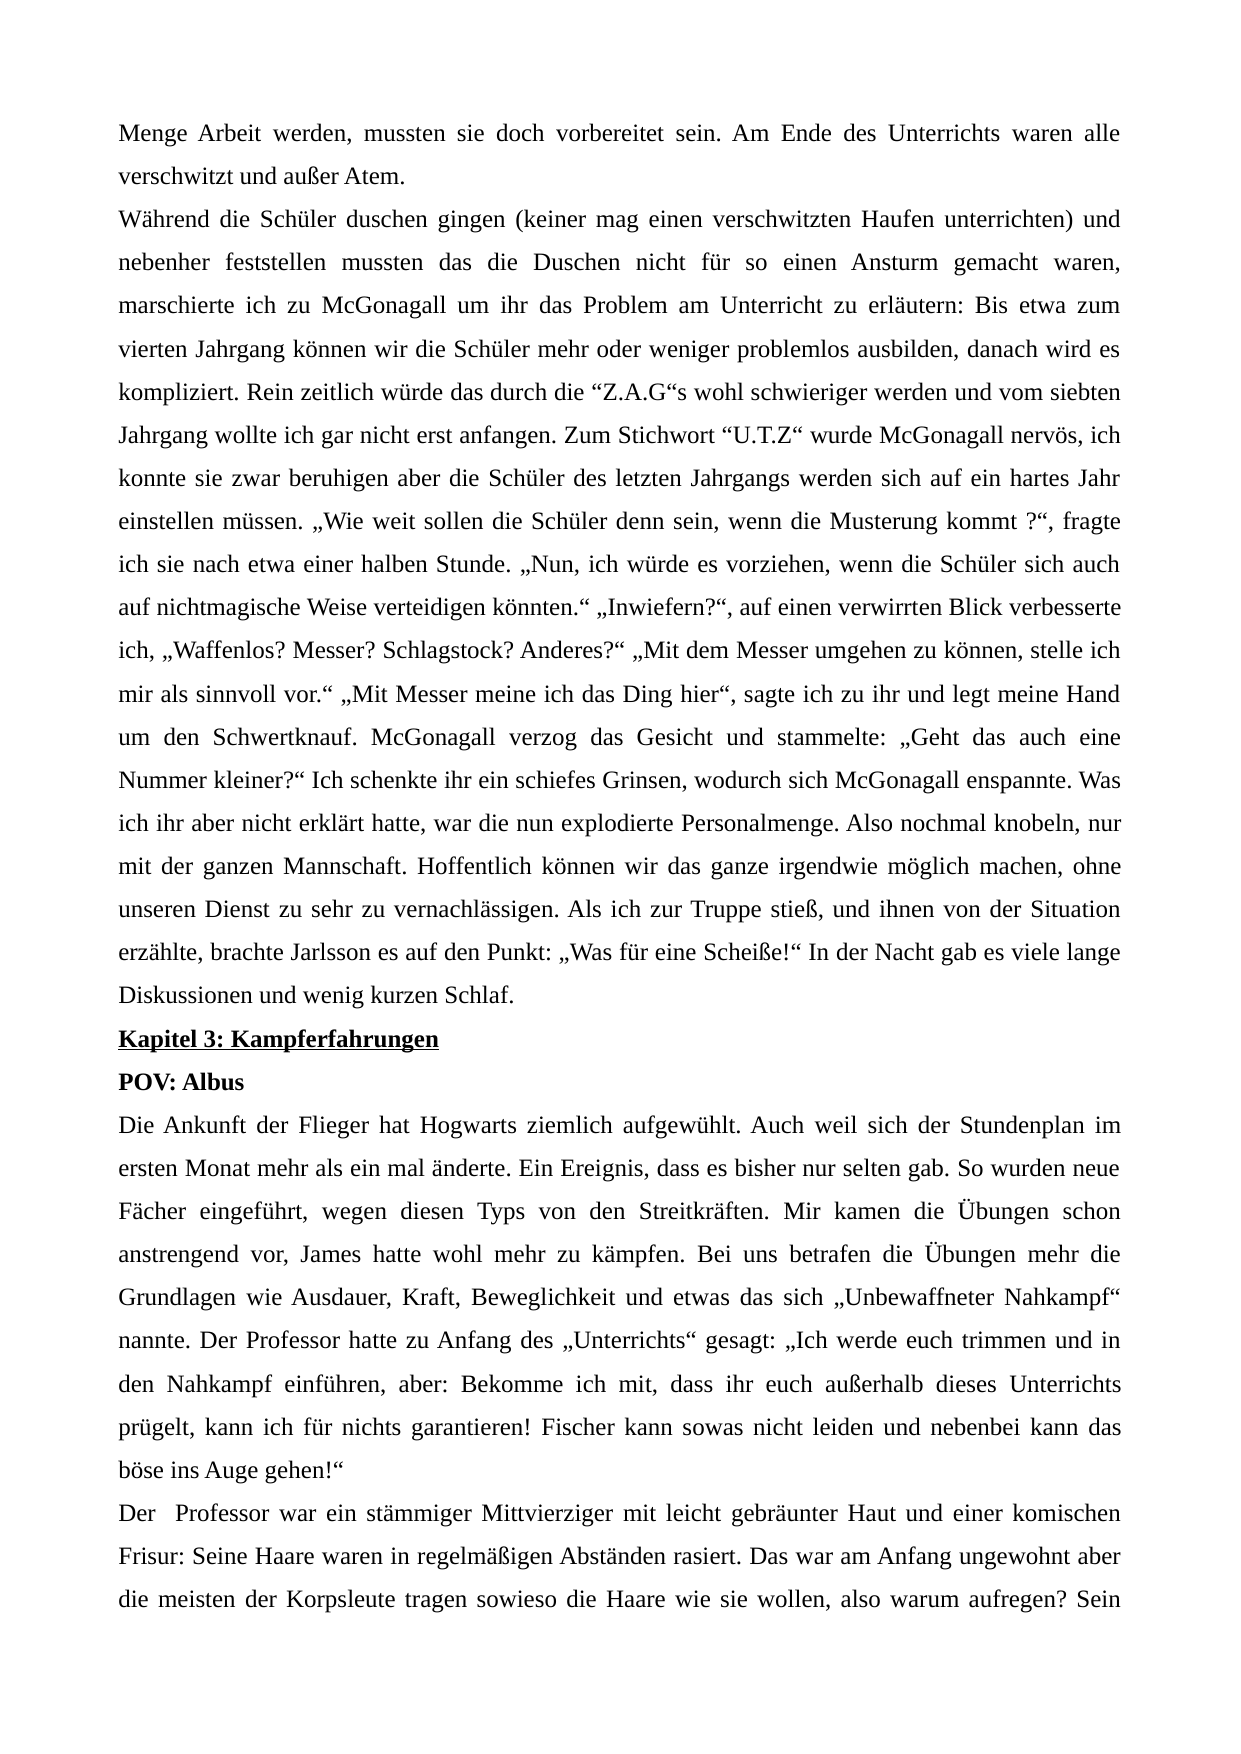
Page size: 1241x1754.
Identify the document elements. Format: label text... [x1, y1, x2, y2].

text Der Professor war ein stämmiger Mittvierziger mit leicht gebräunter Haut und einer komischen Frisur: Seine Haare waren in regelmäßigen Abständen rasiert. Das war am Anfang ungewohnt aber die meisten der Korpsleute tragen sowieso die Haare wie sie wollen, also warum aufregen? Sein [118, 1498, 1122, 1613]
text Menge Arbeit werden, mussten sie doch vorbereitet sein. Am Ende des Unterrichts waren alle verschwitzt und außer Atem. [118, 118, 1122, 190]
text Während die Schüler duschen gingen (keiner mag einen verschwitzten Haufen unterrichten) und nebenher feststellen mussten das die Duschen nicht für so einen Ansturm gemacht waren, marschierte ich zu McGonagall um ihr das Problem am Unterricht zu erläutern: Bis etwa zum vierten Jahrgang können wir die Schüler mehr oder weniger problemlos ausbilden, danach wird es kompliziert. Rein zeitlich würde das durch die “Z.A.G“s wohl schwieriger werden und vom siebten Jahrgang wollte ich gar nicht erst anfangen. Zum Stichwort “U.T.Z“ wurde McGonagall nervös, ich konnte sie zwar beruhigen aber die Schüler des letzten Jahrgangs werden sich auf ein hartes Jahr einstellen müssen. „Wie weit sollen die Schüler denn sein, wenn die Musterung kommt ?“, fragte ich sie nach etwa einer halben Stunde. „Nun, ich würde es vorziehen, wenn die Schüler sich auch auf nichtmagische Weise verteidigen könnten.“ „Inwiefern?“, auf einen verwirrten Blick verbesserte ich, „Waffenlos? Messer? Schlagstock? Anderes?“ „Mit dem Messer umgehen zu können, stelle ich mir als sinnvoll vor.“ „Mit Messer meine ich das Ding hier“, sagte ich zu ihr und legt meine Hand um den Schwertknauf. McGonagall verzog das Gesicht und stammelte: „Geht das auch eine Nummer kleiner?“ Ich schenkte ihr ein schiefes Grinsen, wodurch sich McGonagall enspannte. Was ich ihr aber nicht erklärt hatte, war die nun explodierte Personalmenge. Also nochmal knobeln, nur mit der ganzen Mannschaft. Hoffentlich können wir das ganze irgendwie möglich machen, ohne unseren Dienst zu sehr zu vernachlässigen. Als ich zur Truppe stieß, und ihnen von der Situation erzählte, brachte Jarlsson es auf den Punkt: „Was für eine Scheiße!“ In der Nacht gab es viele lange Diskussionen und wenig kurzen Schlaf. [118, 204, 1122, 1009]
text Kapitel 3: Kampferfahrungen [118, 1024, 1122, 1052]
text POV: Albus [118, 1067, 1122, 1096]
text Die Ankunft der Flieger hat Hogwarts ziemlich aufgewühlt. Auch weil sich der Stundenplan im ersten Monat mehr als ein mal änderte. Ein Ereignis, dass es bisher nur selten gab. So wurden neue Fächer eingeführt, wegen diesen Typs von den Streitkräften. Mir kamen die Übungen schon anstrengend vor, James hatte wohl mehr zu kämpfen. Bei uns betrafen die Übungen mehr die Grundlagen wie Ausdauer, Kraft, Beweglichkeit und etwas das sich „Unbewaffneter Nahkampf“ nannte. Der Professor hatte zu Anfang des „Unterrichts“ gesagt: „Ich werde euch trimmen und in den Nahkampf einführen, aber: Bekomme ich mit, dass ihr euch außerhalb dieses Unterrichts prügelt, kann ich für nichts garantieren! Fischer kann sowas nicht leiden und nebenbei kann das böse ins Auge gehen!“ [118, 1110, 1122, 1484]
